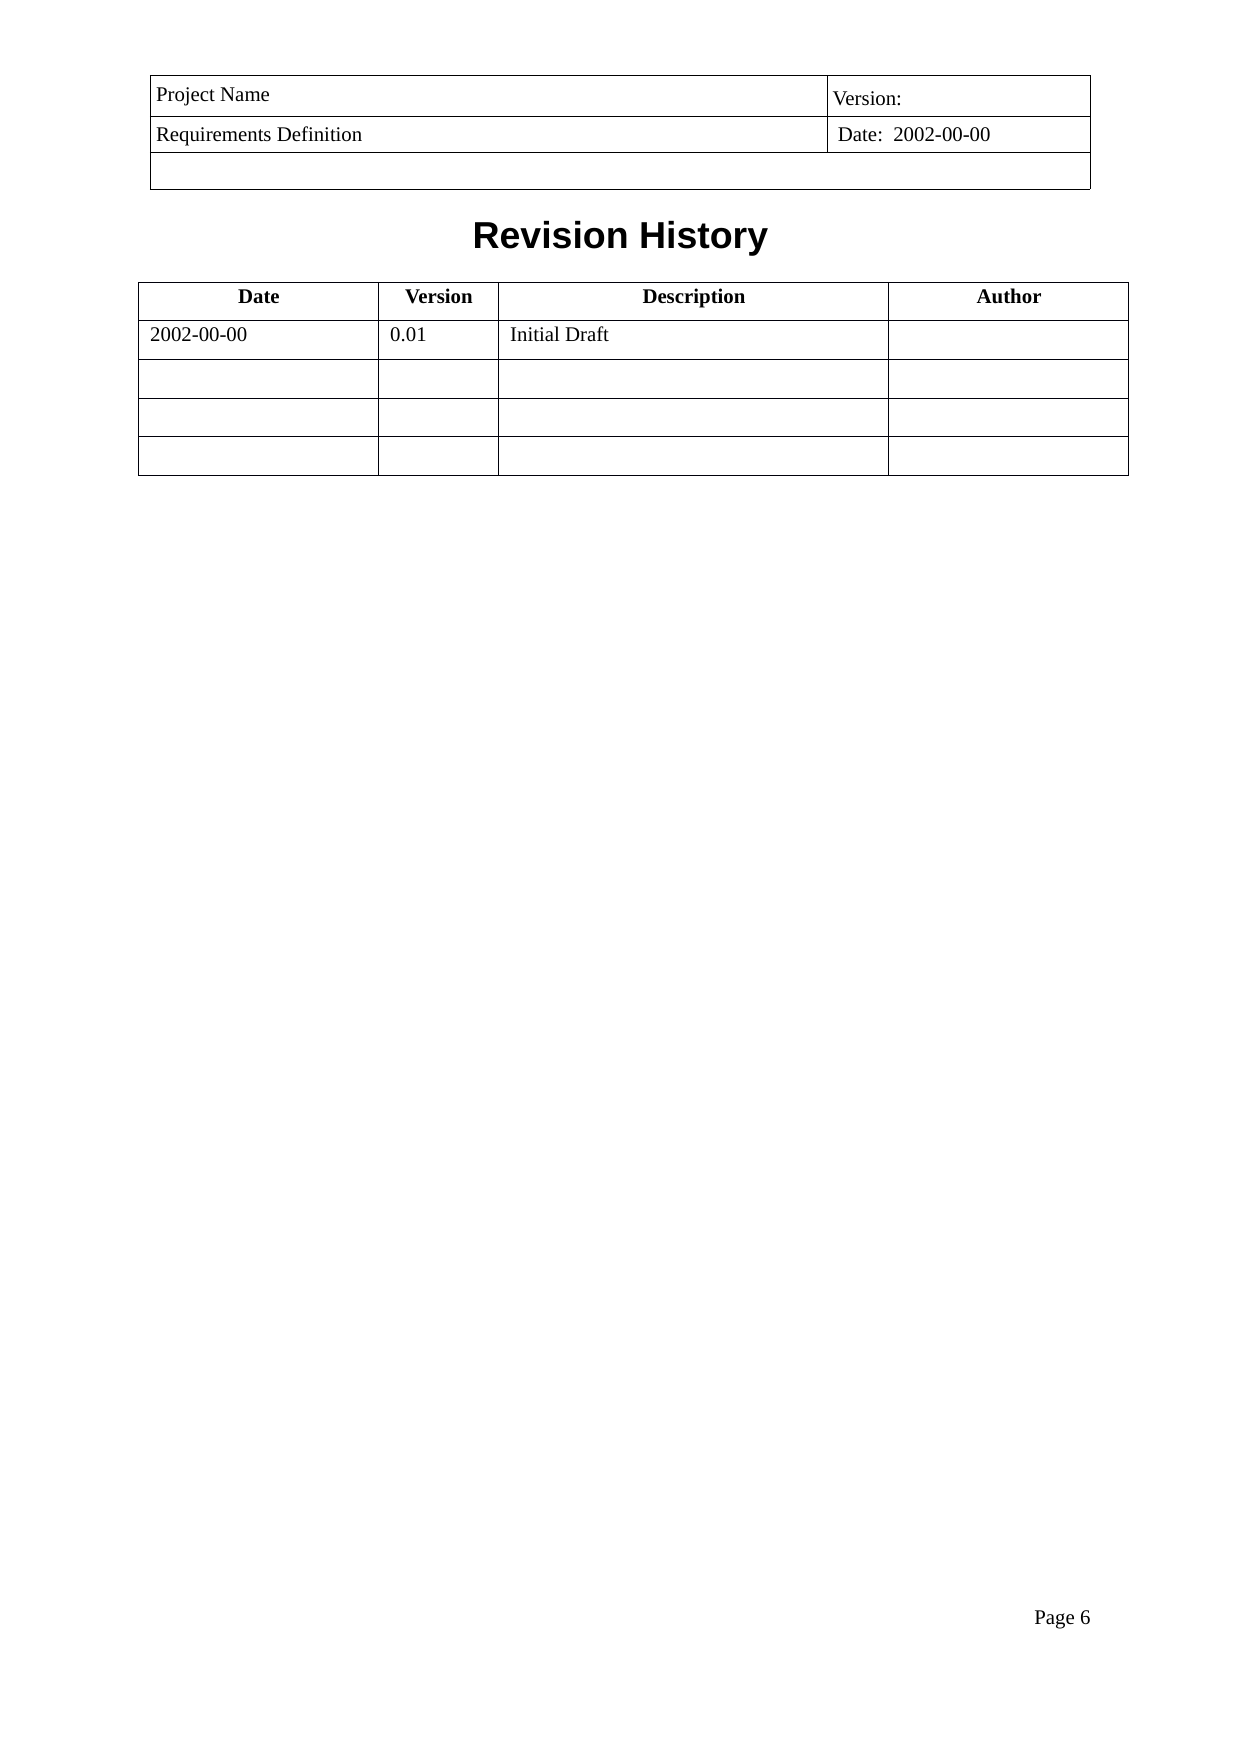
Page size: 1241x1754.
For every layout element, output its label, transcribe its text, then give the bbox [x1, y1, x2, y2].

table_cell [889, 399, 1128, 436]
table_cell 0.01 [379, 321, 498, 359]
table_header Author [889, 283, 1128, 320]
table_cell [139, 437, 378, 474]
table_cell [499, 399, 888, 436]
table_cell 2002-00-00 [139, 321, 378, 359]
table_header Date [139, 283, 378, 320]
title Revision History [150, 214, 1090, 257]
table_cell [889, 360, 1128, 397]
table_cell [139, 399, 378, 436]
table_cell [889, 437, 1128, 474]
table_header Version [379, 283, 498, 320]
table_header Description [499, 283, 888, 320]
table_cell [889, 321, 1128, 359]
table_cell [379, 437, 498, 474]
table_cell [499, 437, 888, 474]
table_cell [379, 399, 498, 436]
table_cell Initial Draft [499, 321, 888, 359]
table_cell [499, 360, 888, 397]
table_cell [379, 360, 498, 397]
table_cell [139, 360, 378, 397]
